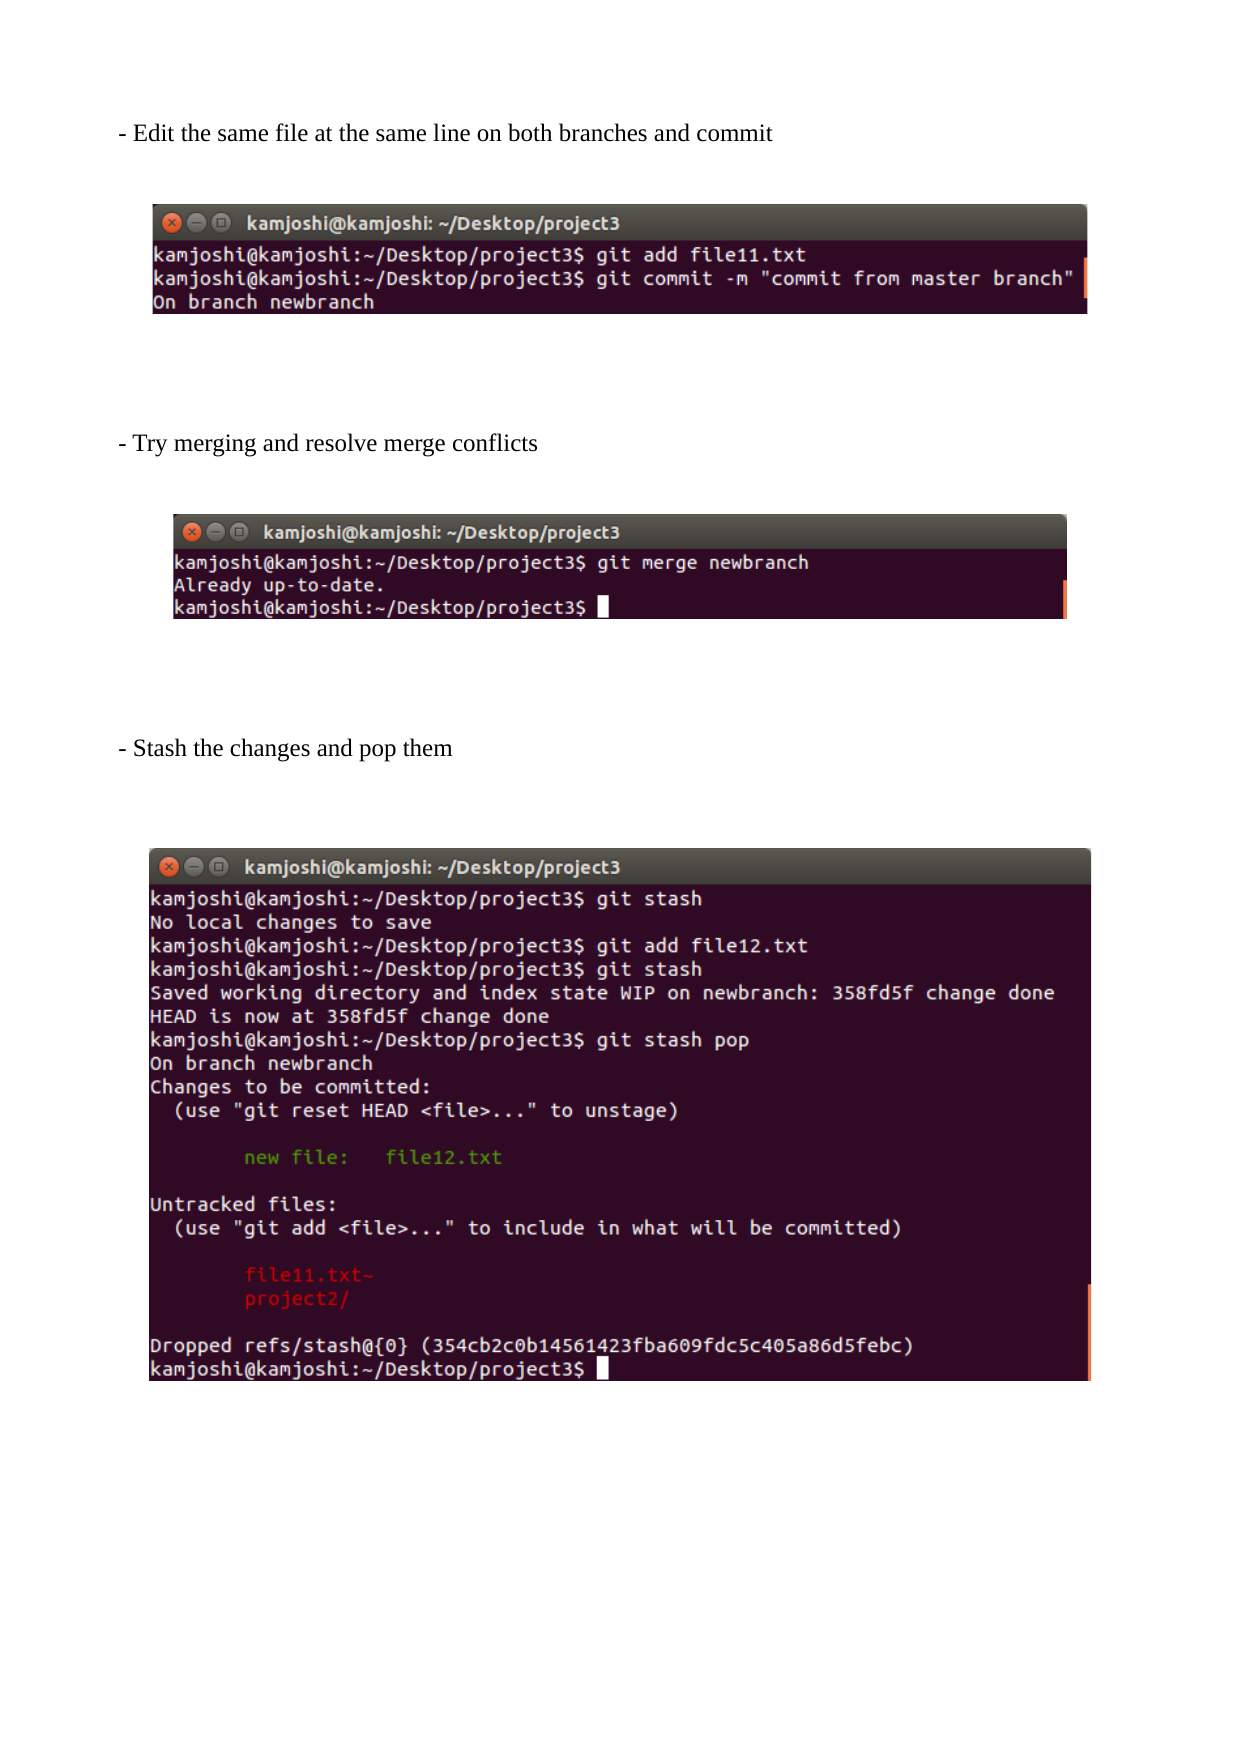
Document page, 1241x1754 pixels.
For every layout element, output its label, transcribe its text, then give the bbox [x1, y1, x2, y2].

picture [149, 848, 1092, 1381]
text - Edit the same file at the same line on both branches and commit [118, 118, 1122, 147]
picture [152, 204, 1088, 314]
text - Try merging and resolve merge conflicts [118, 428, 1122, 457]
picture [173, 514, 1067, 619]
text - Stash the changes and pop them [118, 733, 1122, 762]
